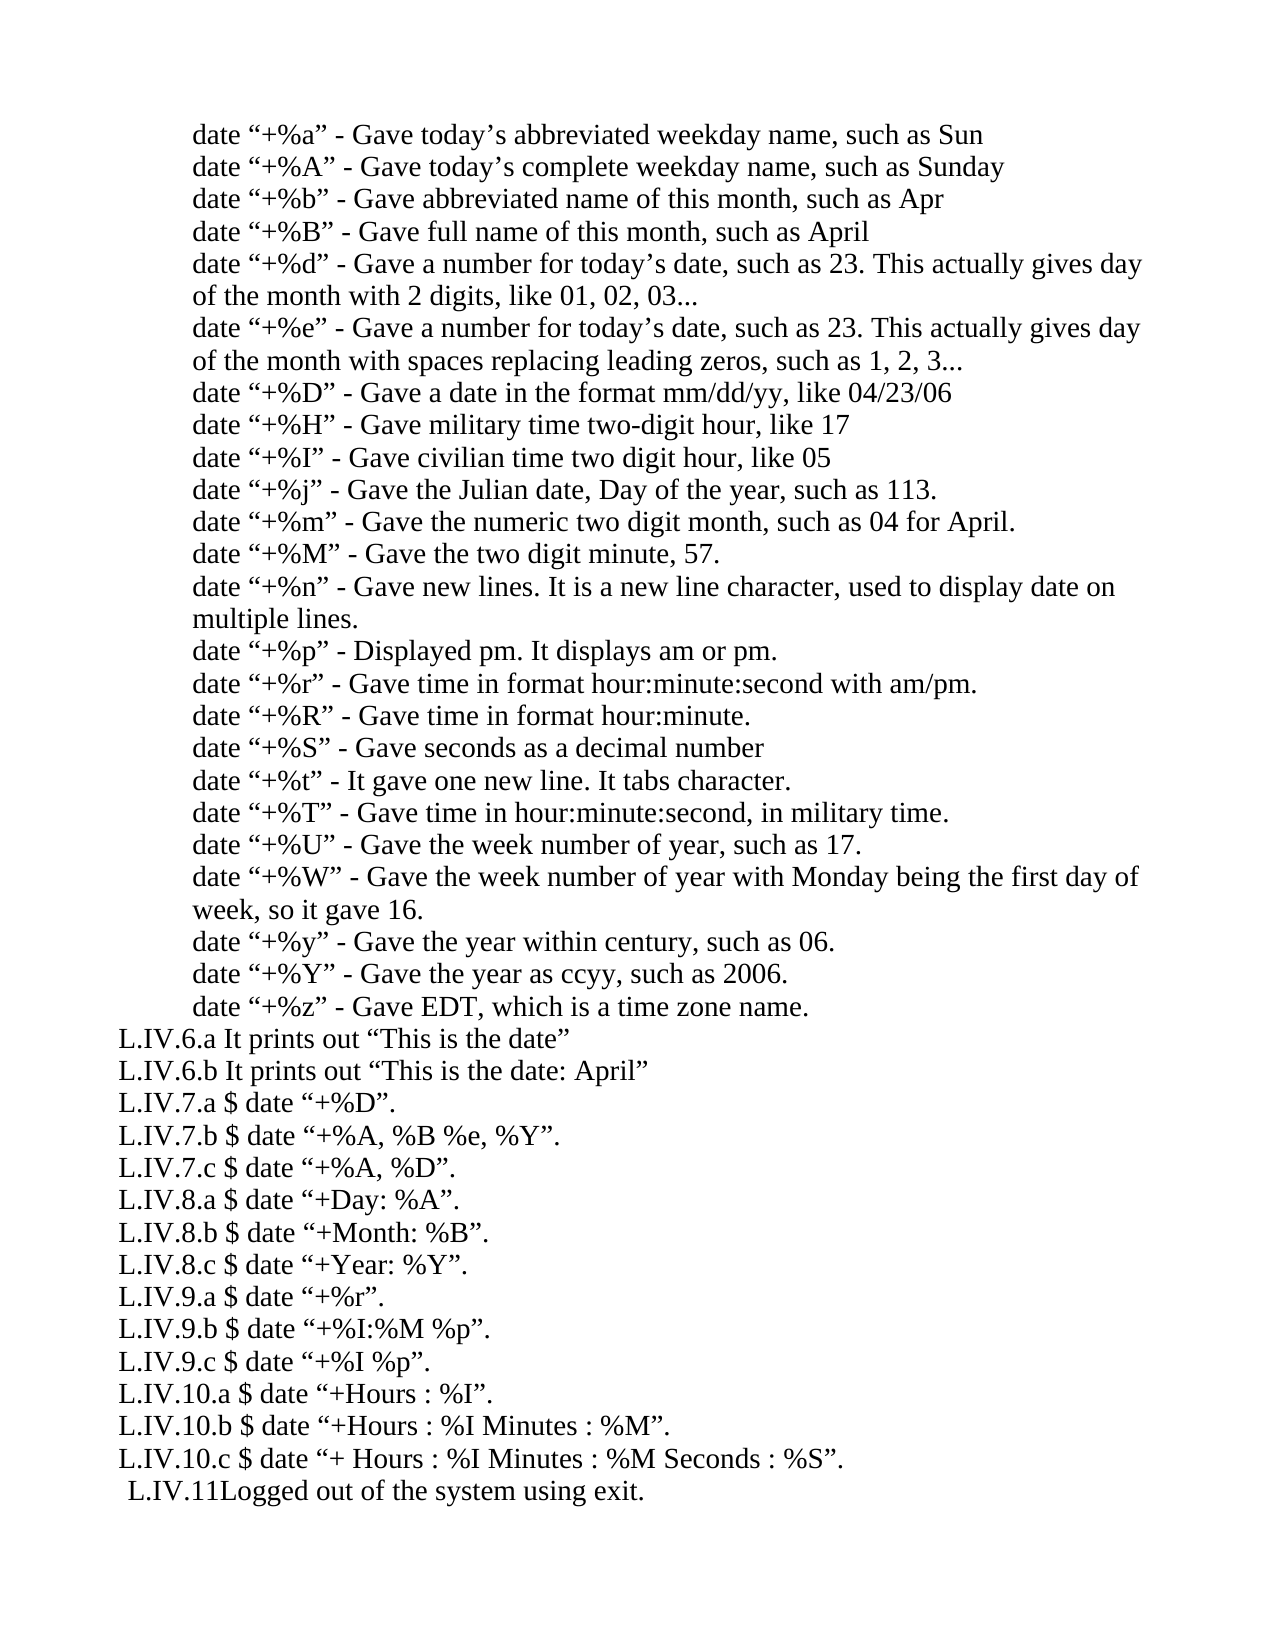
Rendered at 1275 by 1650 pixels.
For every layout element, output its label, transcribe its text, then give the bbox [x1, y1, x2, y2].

text L.IV.7.b $ date “+%A, %B %e, %Y”. [118, 1119, 1157, 1151]
text date “+%d” - Gave a number for today’s date, such as 23. This actually gives day of the month with 2 digits, like 01, 02, 03... [118, 247, 1157, 312]
text date “+%n” - Gave new lines. It is a new line character, used to display date on multiple lines. [118, 570, 1157, 635]
text date “+%W” - Gave the week number of year with Monday being the first day of week, so it gave 16. [118, 861, 1157, 925]
text L.IV.10.c $ date “+ Hours : %I Minutes : %M Seconds : %S”. [118, 1442, 1157, 1474]
text date “+%z” - Gave EDT, which is a time zone name. [118, 990, 1157, 1022]
text date “+%M” - Gave the two digit minute, 57. [118, 538, 1157, 570]
text date “+%D” - Gave a date in the format mm/dd/yy, like 04/23/06 [118, 376, 1157, 409]
text L.IV.7.c $ date “+%A, %D”. [118, 1151, 1157, 1184]
text date “+%e” - Gave a number for today’s date, such as 23. This actually gives day of the month with spaces replacing leading zeros, such as 1, 2, 3... [118, 312, 1157, 376]
text L.IV.8.c $ date “+Year: %Y”. [118, 1248, 1157, 1281]
text date “+%y” - Gave the year within century, such as 06. [118, 925, 1157, 958]
text L.IV.6.b It prints out “This is the date: April” [118, 1054, 1157, 1087]
text date “+%j” - Gave the Julian date, Day of the year, such as 113. [118, 473, 1157, 506]
text date “+%t” - It gave one new line. It tabs character. [118, 764, 1157, 796]
text L.IV.8.a $ date “+Day: %A”. [118, 1184, 1157, 1216]
text L.IV.9.a $ date “+%r”. [118, 1281, 1157, 1313]
text L.IV.7.a $ date “+%D”. [118, 1087, 1157, 1119]
text date “+%b” - Gave abbreviated name of this month, such as Apr [118, 183, 1157, 215]
text L.IV.6.a It prints out “This is the date” [118, 1022, 1157, 1054]
text date “+%Y” - Gave the year as ccyy, such as 2006. [118, 958, 1157, 990]
text date “+%p” - Displayed pm. It displays am or pm. [118, 635, 1157, 667]
text date “+%H” - Gave military time two-digit hour, like 17 [118, 409, 1157, 441]
text L.IV.9.c $ date “+%I %p”. [118, 1345, 1157, 1377]
text L.IV.10.b $ date “+Hours : %I Minutes : %M”. [118, 1410, 1157, 1442]
text L.IV.10.a $ date “+Hours : %I”. [118, 1377, 1157, 1410]
text date “+%S” - Gave seconds as a decimal number [118, 732, 1157, 764]
text date “+%m” - Gave the numeric two digit month, such as 04 for April. [118, 506, 1157, 538]
text L.IV.9.b $ date “+%I:%M %p”. [118, 1313, 1157, 1345]
text date “+%I” - Gave civilian time two digit hour, like 05 [118, 441, 1157, 473]
list Logged out of the system using exit. [127, 1474, 1157, 1507]
text date “+%U” - Gave the week number of year, such as 17. [118, 828, 1157, 861]
text L.IV.8.b $ date “+Month: %B”. [118, 1216, 1157, 1248]
text date “+%a” - Gave today’s abbreviated weekday name, such as Sun [118, 118, 1157, 150]
text date “+%A” - Gave today’s complete weekday name, such as Sunday [118, 150, 1157, 183]
text date “+%r” - Gave time in format hour:minute:second with am/pm. [118, 667, 1157, 699]
text date “+%B” - Gave full name of this month, such as April [118, 215, 1157, 247]
text date “+%R” - Gave time in format hour:minute. [118, 699, 1157, 732]
text date “+%T” - Gave time in hour:minute:second, in military time. [118, 796, 1157, 828]
